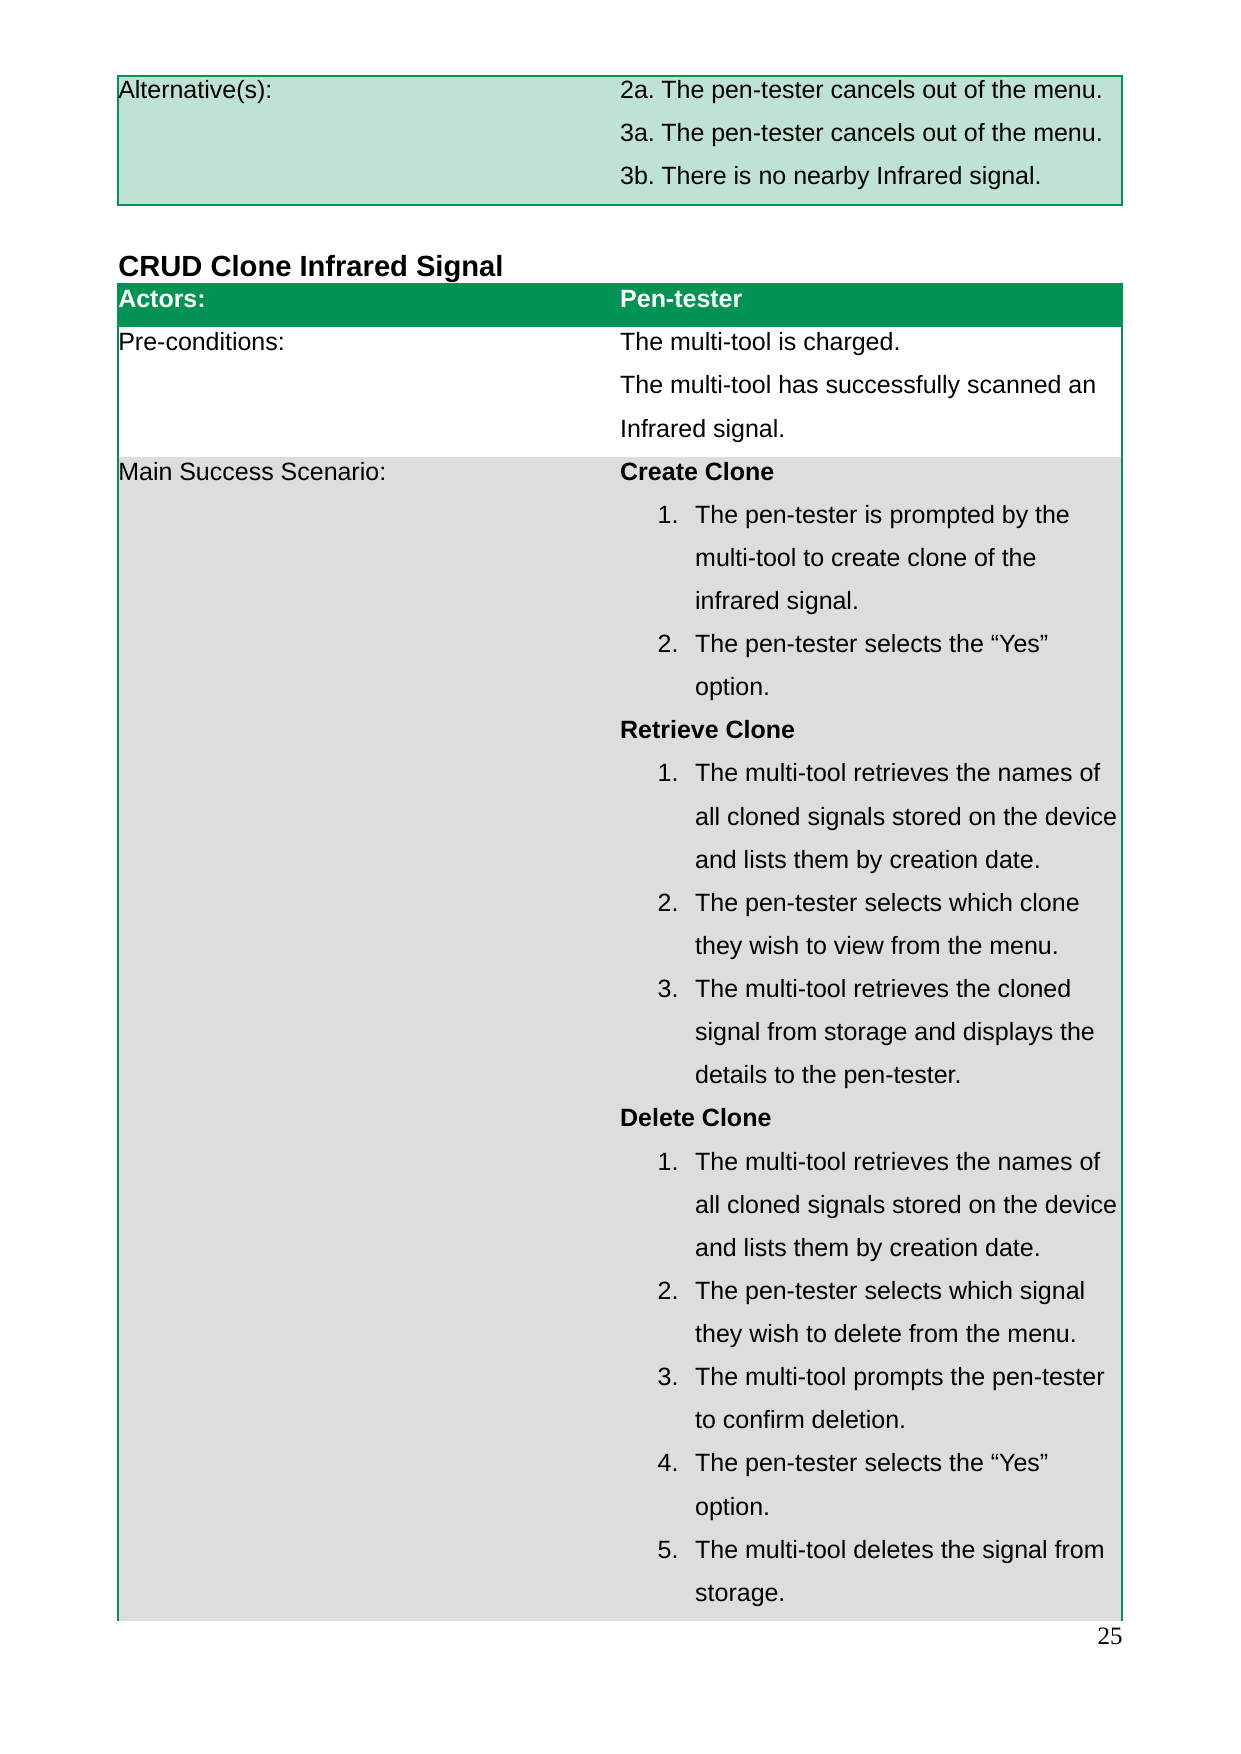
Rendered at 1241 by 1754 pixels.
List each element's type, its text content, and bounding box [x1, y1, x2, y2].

subtitle CRUD Clone Infrared Signal [118, 249, 1122, 283]
table_cell The multi-tool is charged. The multi-tool has successfully scanned an Infrared signal. [620, 327, 1121, 457]
table_cell Create Clone The pen-tester is prompted by the multi-tool to create clone of the infrared signal. The pen-tester selects the “Yes” option. Retrieve Clone The multi-tool retrieves the names of all cloned signals stored on the device and lists them by creation date. The pen-tester selects which clone they wish to view from the menu. The multi-tool retrieves the cloned signal from storage and displays the details to the pen-tester. Delete Clone The multi-tool retrieves the names of all cloned signals stored on the device and lists them by creation date. The pen-tester selects which signal they wish to delete from the menu. The multi-tool prompts the pen-tester to confirm deletion. The pen-tester selects the “Yes” option. The multi-tool deletes the signal from storage. A confirmation screen is displayed to the pen-tester. [620, 457, 1121, 1621]
table_cell Main Success Scenario: [119, 457, 620, 1621]
table_cell Pre-conditions: [119, 327, 620, 457]
table_header Actors: [119, 284, 620, 327]
table_cell Alternative(s): [119, 77, 620, 204]
table_header Pen-tester [620, 284, 1121, 327]
table_cell 2a. The pen-tester cancels out of the menu. 3a. The pen-tester cancels out of the menu. 3b. There is no nearby Infrared signal. [620, 77, 1121, 204]
